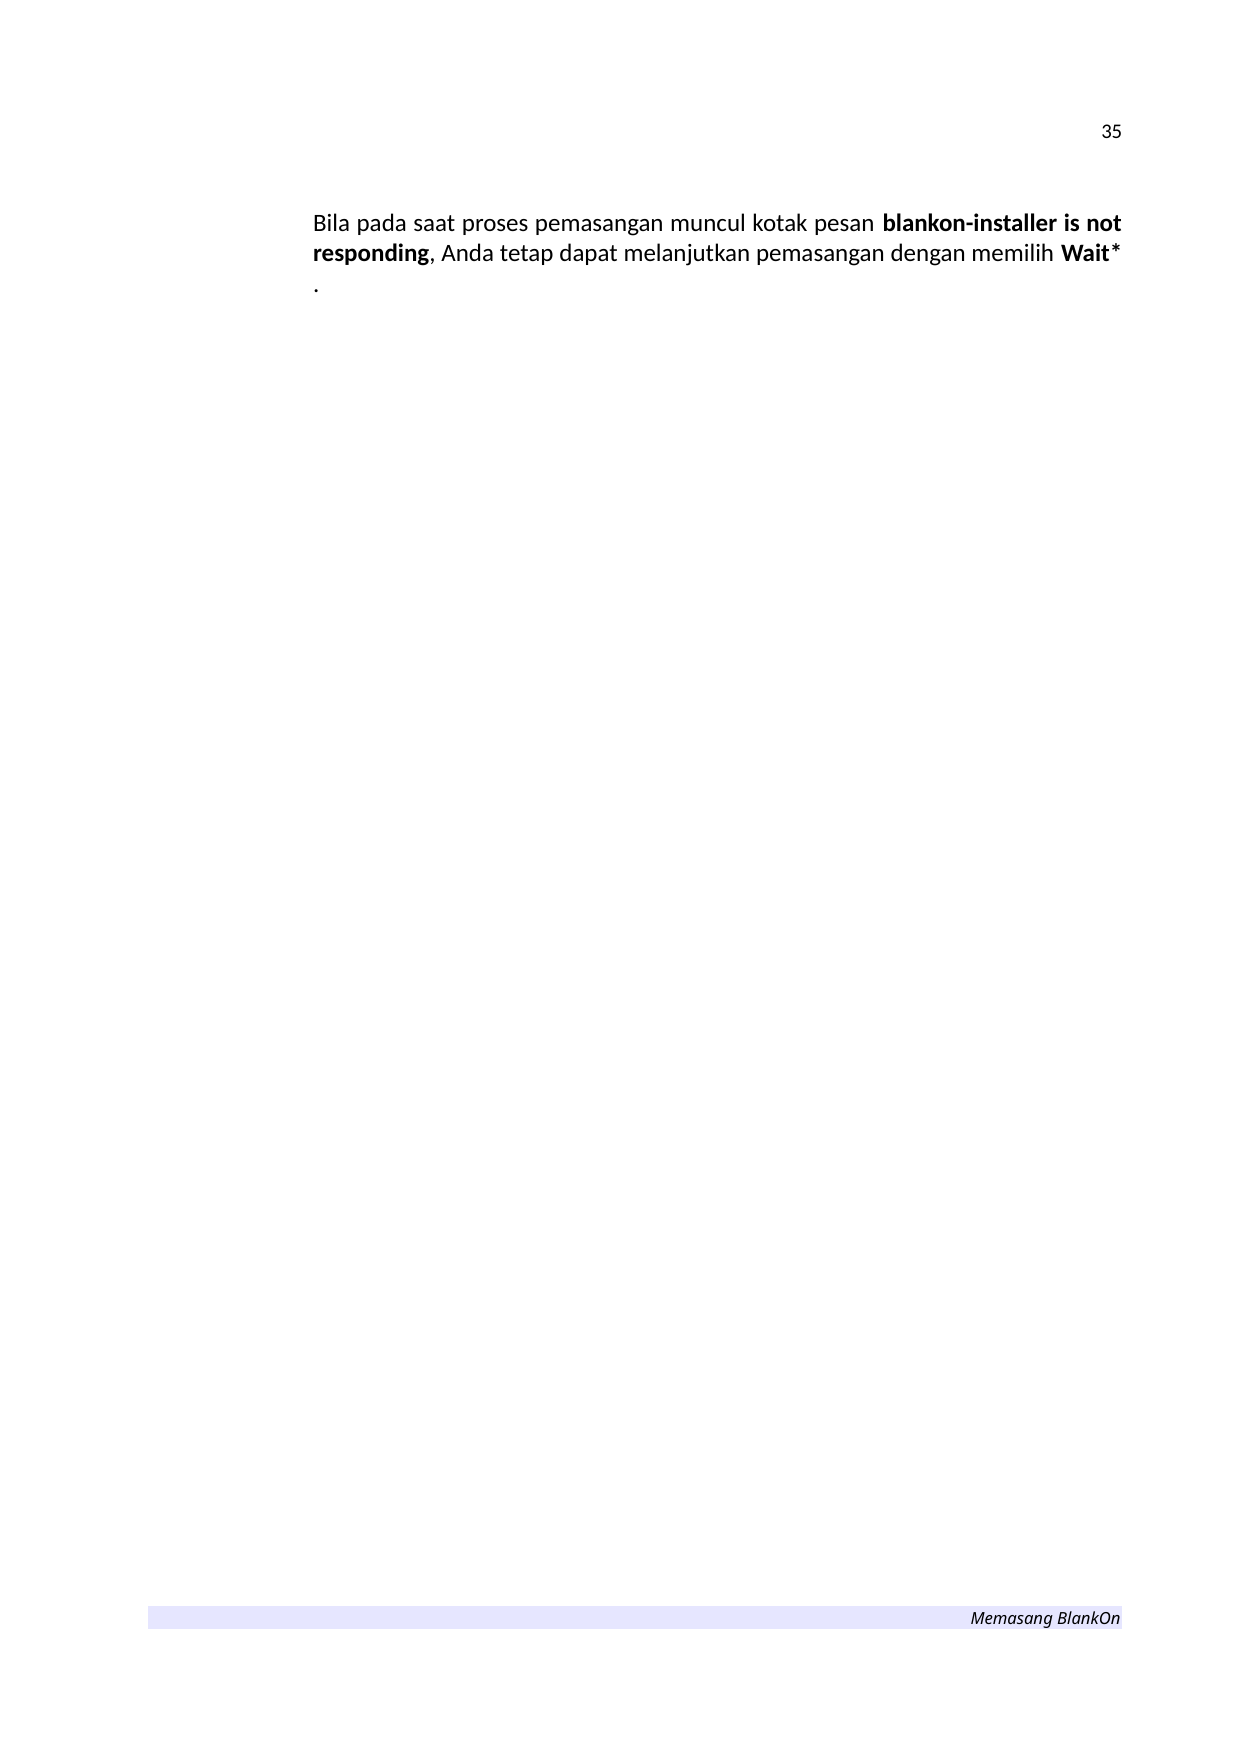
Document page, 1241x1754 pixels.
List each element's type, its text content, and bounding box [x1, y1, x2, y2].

text Bila pada saat proses pemasangan muncul kotak pesan blankon-installer is not responding, Anda tetap dapat melanjutkan pemasangan dengan memilih Wait* . [313, 207, 1122, 298]
